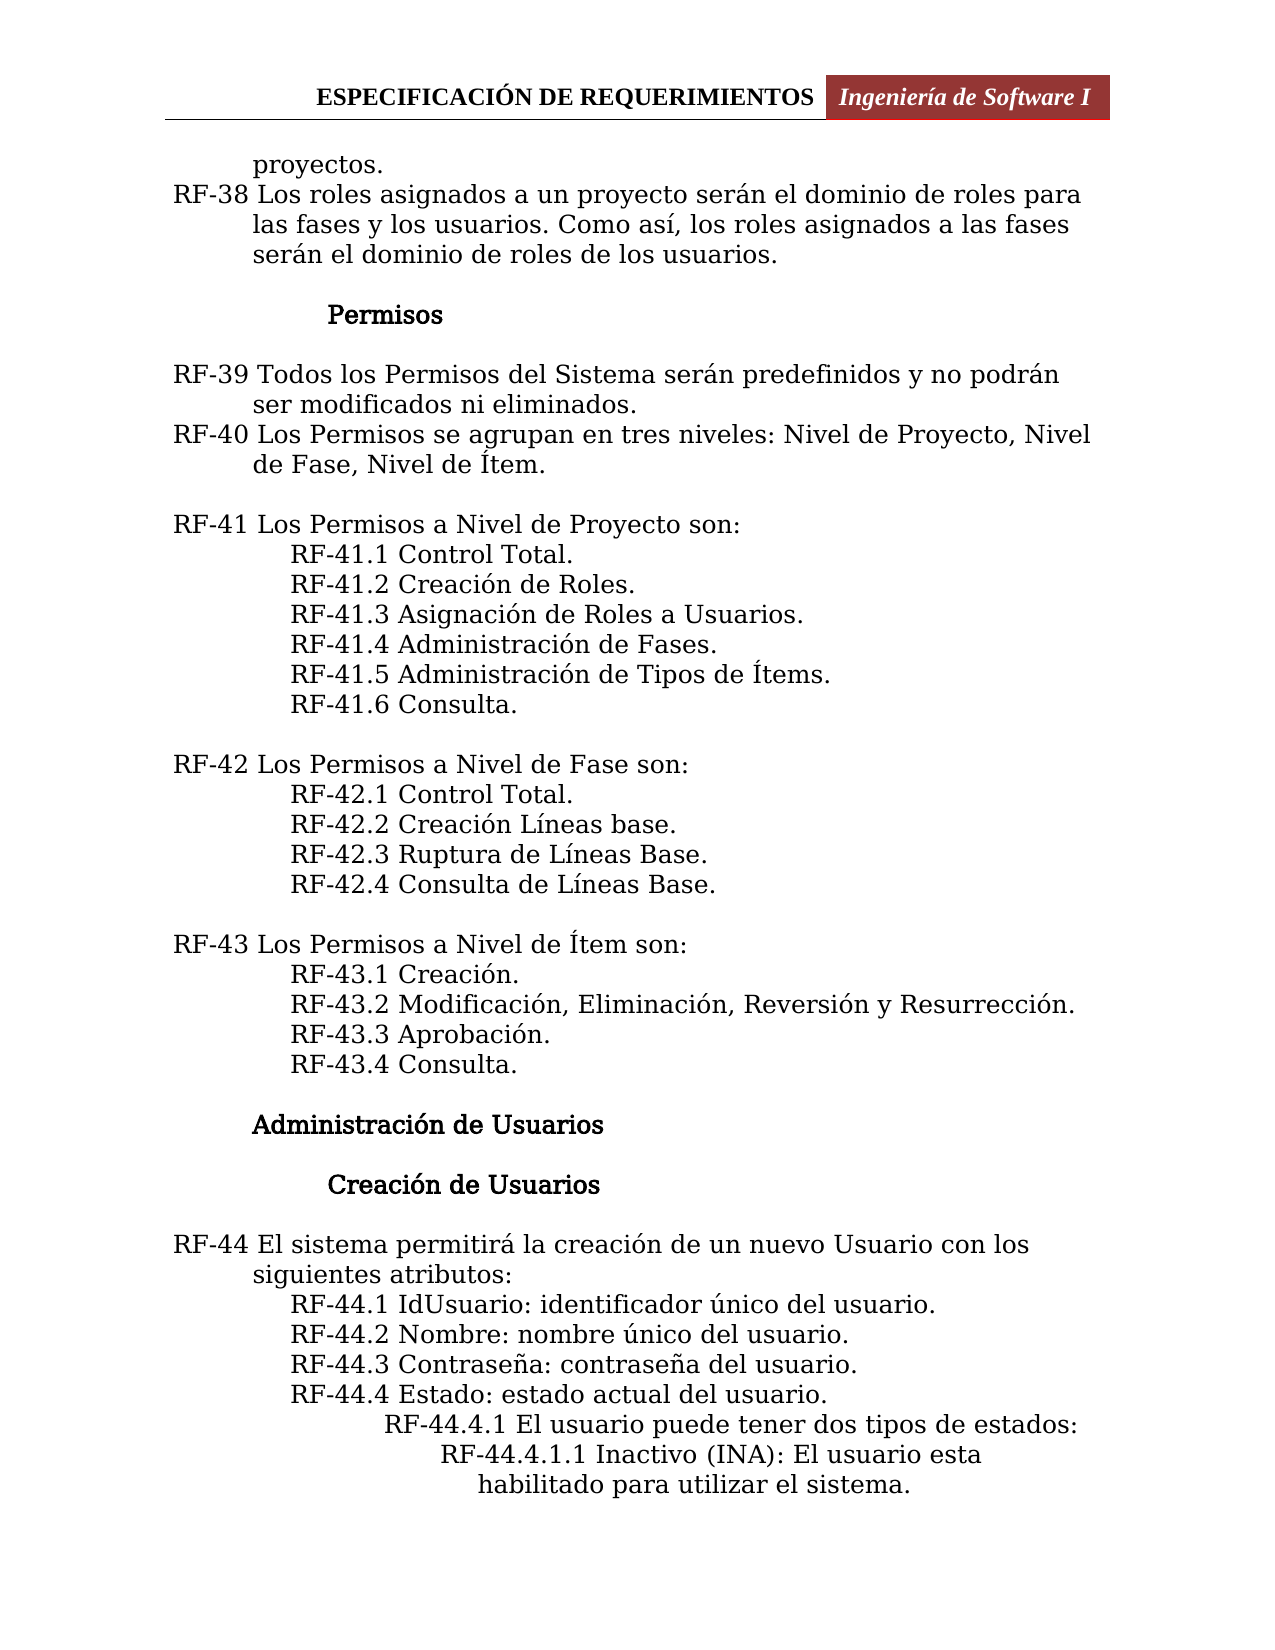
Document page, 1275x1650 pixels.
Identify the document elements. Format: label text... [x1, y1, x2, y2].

list Inactivo (INA): El usuario esta habilitado para utilizar el sistema. [440, 1438, 1098, 1498]
list Consulta. [290, 688, 1098, 718]
list Administración de Tipos de Ítems. [290, 658, 1098, 688]
list Los Permisos se agrupan en tres niveles: Nivel de Proyecto, Nivel de Fase, Nivel de Ítem. [215, 418, 1098, 478]
list Aprobación. [290, 1018, 1098, 1048]
list Estado: estado actual del usuario. [290, 1378, 1098, 1408]
list Creación de Roles. [290, 568, 1098, 598]
list Creación Líneas base. [290, 808, 1098, 838]
list Control Total. [290, 538, 1098, 568]
list Los Permisos a Nivel de Ítem son: [215, 928, 1098, 958]
list Contraseña: contraseña del usuario. [290, 1348, 1098, 1378]
text Permisos [177, 298, 1098, 328]
list El sistema deberá permitir asignar roles a los usuarios, fases y proyectos. [215, 148, 1098, 178]
list El usuario puede tener dos tipos de estados: [383, 1408, 1098, 1438]
text Creación de Usuarios [177, 1168, 1098, 1198]
list Consulta de Líneas Base. [290, 868, 1098, 898]
list El sistema permitirá la creación de un nuevo Usuario con los siguientes atributos: [215, 1228, 1098, 1288]
list Todos los Permisos del Sistema serán predefinidos y no podrán ser modificados ni eliminados. [215, 358, 1098, 418]
text Administración de Usuarios [177, 1108, 1098, 1138]
list Los Permisos a Nivel de Proyecto son: [215, 508, 1098, 538]
list IdUsuario: identificador único del usuario. [290, 1288, 1098, 1318]
list Los Permisos a Nivel de Fase son: [215, 748, 1098, 778]
list Creación. [290, 958, 1098, 988]
list Ruptura de Líneas Base. [290, 838, 1098, 868]
list Asignación de Roles a Usuarios. [290, 598, 1098, 628]
list Consulta. [290, 1048, 1098, 1078]
list Los roles asignados a un proyecto serán el dominio de roles para las fases y los usuarios. Como así, los roles asignados a las fases serán el dominio de roles de los usuarios. [215, 178, 1098, 268]
list Control Total. [290, 778, 1098, 808]
list Administración de Fases. [290, 628, 1098, 658]
list Nombre: nombre único del usuario. [290, 1318, 1098, 1348]
list Modificación, Eliminación, Reversión y Resurrección. [290, 988, 1098, 1018]
